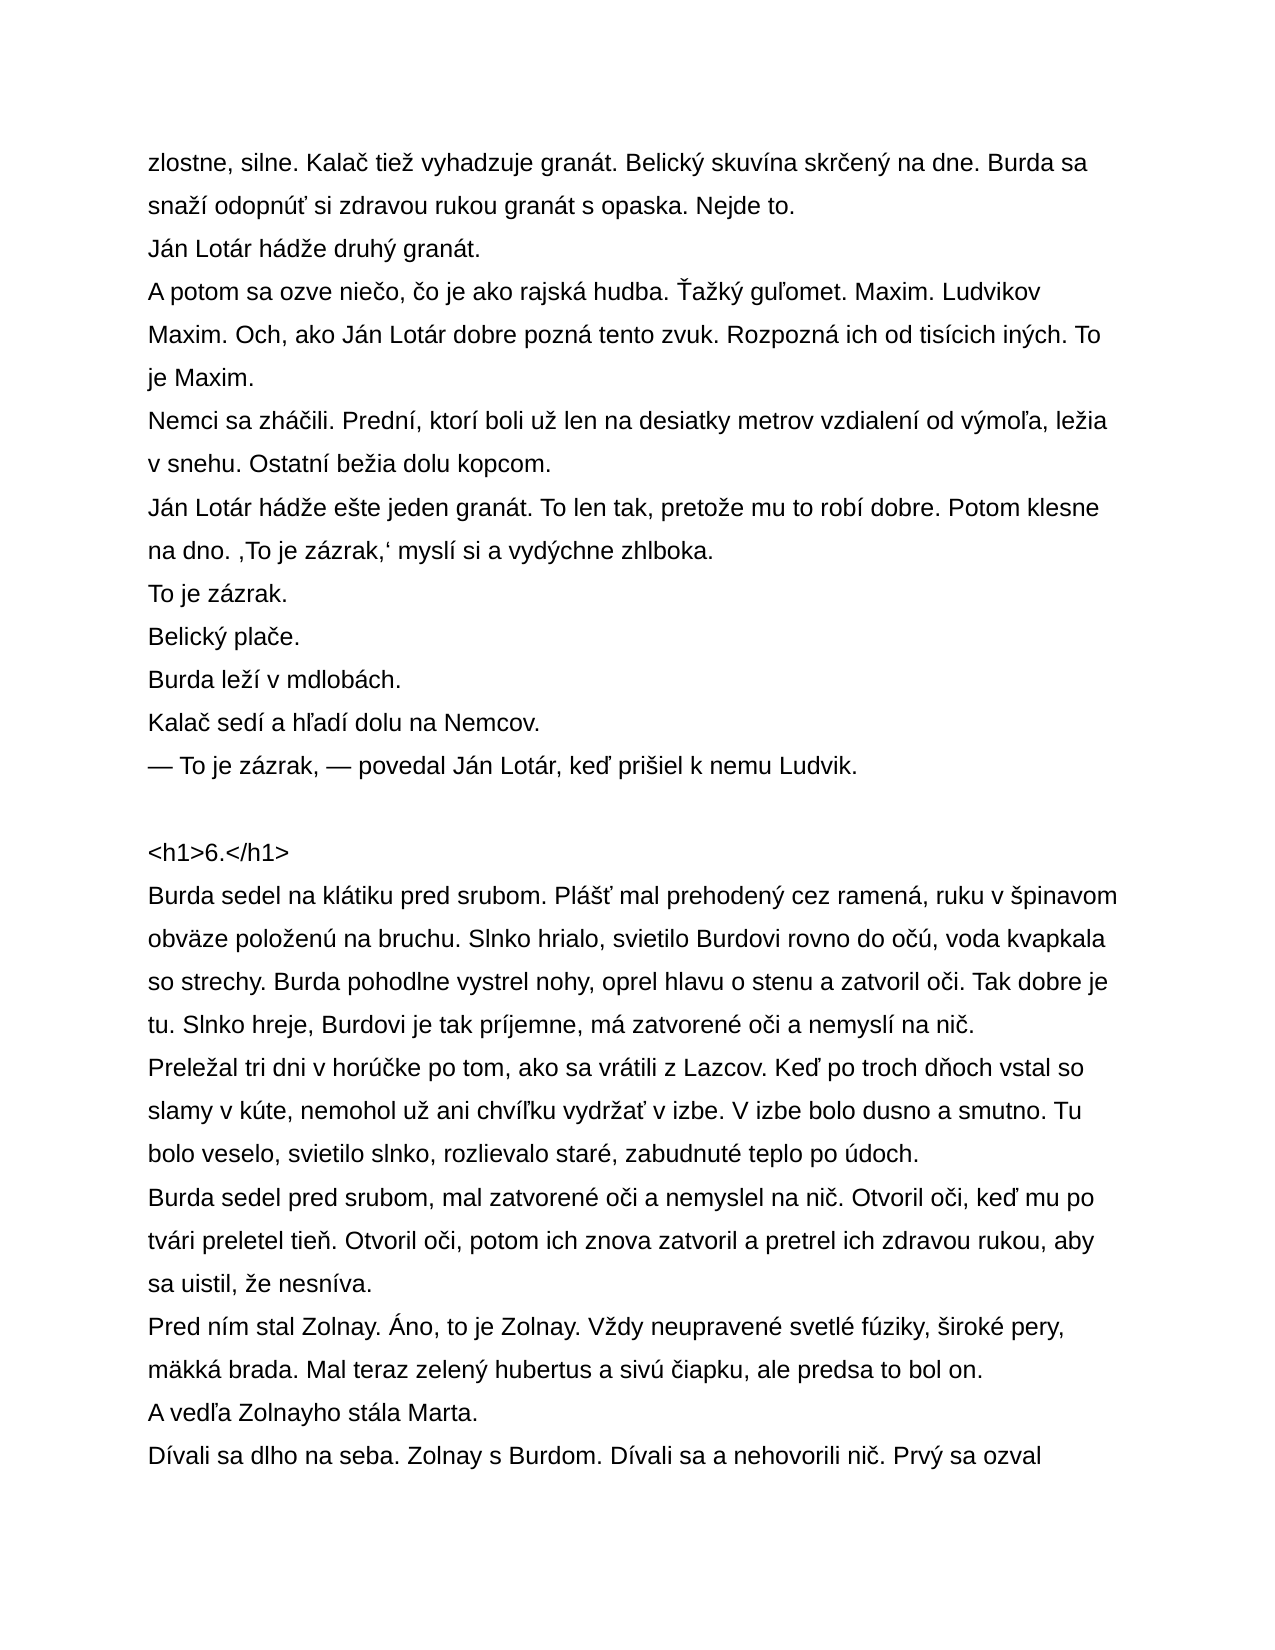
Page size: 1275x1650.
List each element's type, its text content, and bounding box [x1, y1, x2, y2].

text Ján Lotár hádže ešte jeden granát. To len tak, pretože mu to robí dobre. Potom klesne na dno. ,To je zázrak,‘ myslí si a vydýchne zhlboka. [148, 493, 1127, 564]
text Nemci sa zháčili. Prední, ktorí boli už len na desiatky metrov vzdialení od výmoľa, ležia v snehu. Ostatní bežia dolu kopcom. [148, 406, 1127, 478]
text Burda leží v mdlobách. [148, 665, 1127, 694]
text Kalač sedí a hľadí dolu na Nemcov. [148, 708, 1127, 737]
text Burda sedel na klátiku pred srubom. Plášť mal prehodený cez ramená, ruku v špinavom obväze položenú na bruchu. Slnko hrialo, svietilo Burdovi rovno do očú, voda kvapkala so strechy. Burda pohodlne vystrel nohy, oprel hlavu o stenu a zatvoril oči. Tak dobre je tu. Slnko hreje, Burdovi je tak príjemne, má zatvorené oči a nemyslí na nič. [148, 881, 1127, 1039]
text Burda sedel pred srubom, mal zatvorené oči a nemyslel na nič. Otvoril oči, keď mu po tvári preletel tieň. Otvoril oči, potom ich znova zatvoril a pretrel ich zdravou rukou, aby sa uistil, že nesníva. [148, 1183, 1127, 1298]
text <h1>6.</h1> [148, 838, 1127, 866]
text A potom sa ozve niečo, čo je ako rajská hudba. Ťažký guľomet. Maxim. Ludvikov Maxim. Och, ako Ján Lotár dobre pozná tento zvuk. Rozpozná ich od tisícich iných. To je Maxim. [148, 277, 1127, 392]
text A vedľa Zolnayho stála Marta. [148, 1398, 1127, 1427]
text Belický plače. [148, 622, 1127, 651]
text Pred ním stal Zolnay. Áno, to je Zolnay. Vždy neupravené svetlé fúziky, široké pery, mäkká brada. Mal teraz zelený hubertus a sivú čiapku, ale predsa to bol on. [148, 1312, 1127, 1384]
text Dívali sa dlho na seba. Zolnay s Burdom. Dívali sa a nehovorili nič. Prvý sa ozval [148, 1441, 1127, 1470]
text — To je zázrak, — povedal Ján Lotár, keď prišiel k nemu Ludvik. [148, 751, 1127, 780]
text To je zázrak. [148, 579, 1127, 608]
text Ján Lotár hádže druhý granát. [148, 234, 1127, 263]
text Preležal tri dni v horúčke po tom, ako sa vrátili z Lazcov. Keď po troch dňoch vstal so slamy v kúte, nemohol už ani chvíľku vydržať v izbe. V izbe bolo dusno a smutno. Tu bolo veselo, svietilo slnko, rozlievalo staré, zabudnuté teplo po údoch. [148, 1053, 1127, 1168]
text zlostne, silne. Kalač tiež vyhadzuje granát. Belický skuvína skrčený na dne. Burda sa snaží odopnúť si zdravou rukou granát s opaska. Nejde to. [148, 148, 1127, 219]
